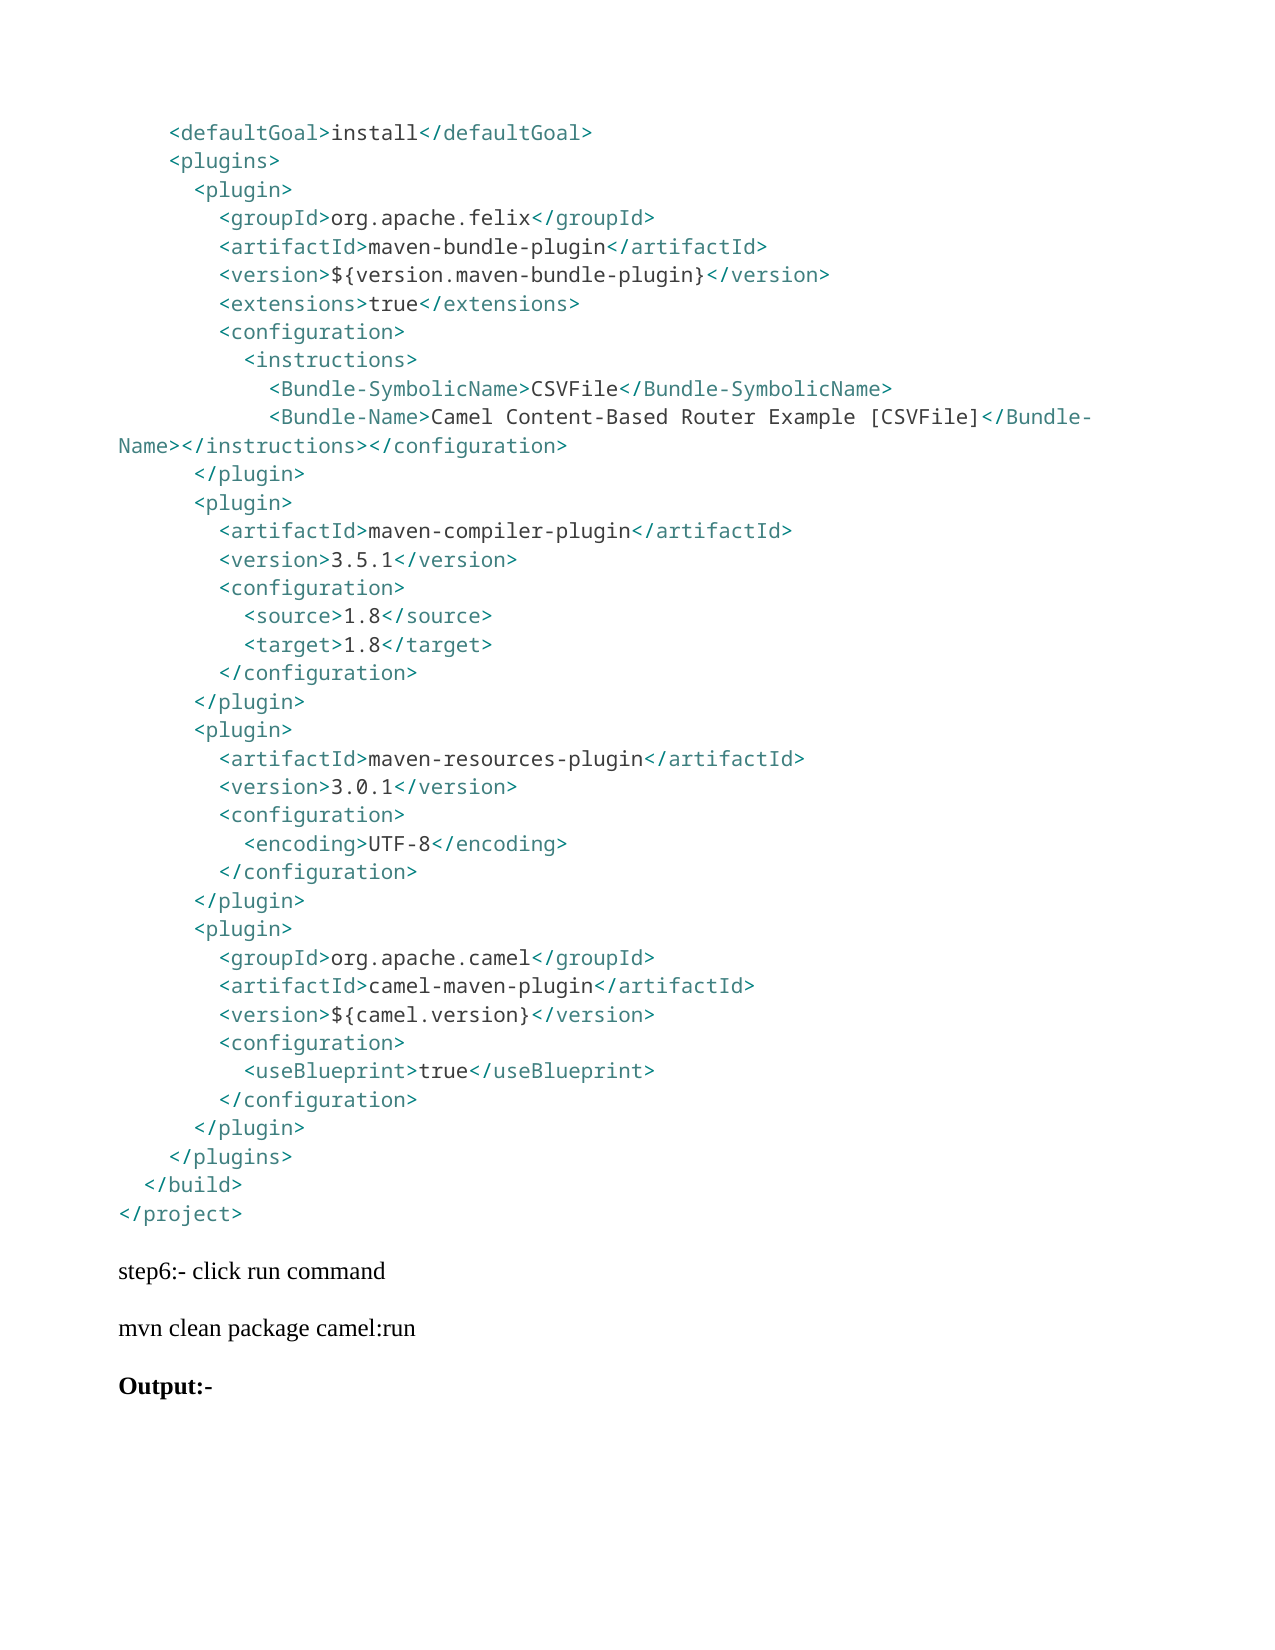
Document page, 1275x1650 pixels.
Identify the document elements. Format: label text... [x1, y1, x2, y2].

text <artifactId>maven-bundle-plugin</artifactId> [118, 232, 1157, 260]
text <instructions> [118, 346, 1157, 374]
text </plugin> [118, 687, 1157, 715]
text <artifactId>maven-compiler-plugin</artifactId> [118, 516, 1157, 545]
text Output:- [118, 1371, 1157, 1400]
text step6:- click run command [118, 1256, 1157, 1285]
text <target>1.8</target> [118, 630, 1157, 658]
text <configuration> [118, 801, 1157, 829]
text <Bundle-SymbolicName>CSVFile</Bundle-SymbolicName> [118, 374, 1157, 402]
text <configuration> [118, 1028, 1157, 1057]
text <source>1.8</source> [118, 602, 1157, 630]
text </plugin> [118, 886, 1157, 914]
text </plugin> [118, 1113, 1157, 1142]
text mvn clean package camel:run [118, 1313, 1157, 1342]
text <version>3.5.1</version> [118, 545, 1157, 573]
text <version>${version.maven-bundle-plugin}</version> [118, 260, 1157, 289]
text <groupId>org.apache.felix</groupId> [118, 203, 1157, 232]
text <configuration> [118, 317, 1157, 346]
text <extensions>true</extensions> [118, 289, 1157, 317]
text <useBlueprint>true</useBlueprint> [118, 1057, 1157, 1085]
text <defaultGoal>install</defaultGoal> [118, 118, 1157, 147]
text <plugin> [118, 488, 1157, 516]
text <plugin> [118, 914, 1157, 943]
text <version>${camel.version}</version> [118, 1000, 1157, 1028]
text </plugin> [118, 459, 1157, 488]
text <plugin> [118, 715, 1157, 744]
text </project> [118, 1199, 1157, 1227]
text <Bundle-Name>Camel Content-Based Router Example [CSVFile]</Bundle-Name></instructions></configuration> [118, 402, 1157, 459]
text <groupId>org.apache.camel</groupId> [118, 943, 1157, 971]
text <encoding>UTF-8</encoding> [118, 829, 1157, 857]
text <configuration> [118, 573, 1157, 602]
text </configuration> [118, 1085, 1157, 1113]
text <plugins> [118, 147, 1157, 175]
text <plugin> [118, 175, 1157, 203]
text </plugins> [118, 1142, 1157, 1170]
text </configuration> [118, 658, 1157, 687]
text </configuration> [118, 857, 1157, 886]
text <artifactId>camel-maven-plugin</artifactId> [118, 971, 1157, 1000]
text <artifactId>maven-resources-plugin</artifactId> [118, 744, 1157, 772]
text <version>3.0.1</version> [118, 772, 1157, 801]
text </build> [118, 1170, 1157, 1199]
